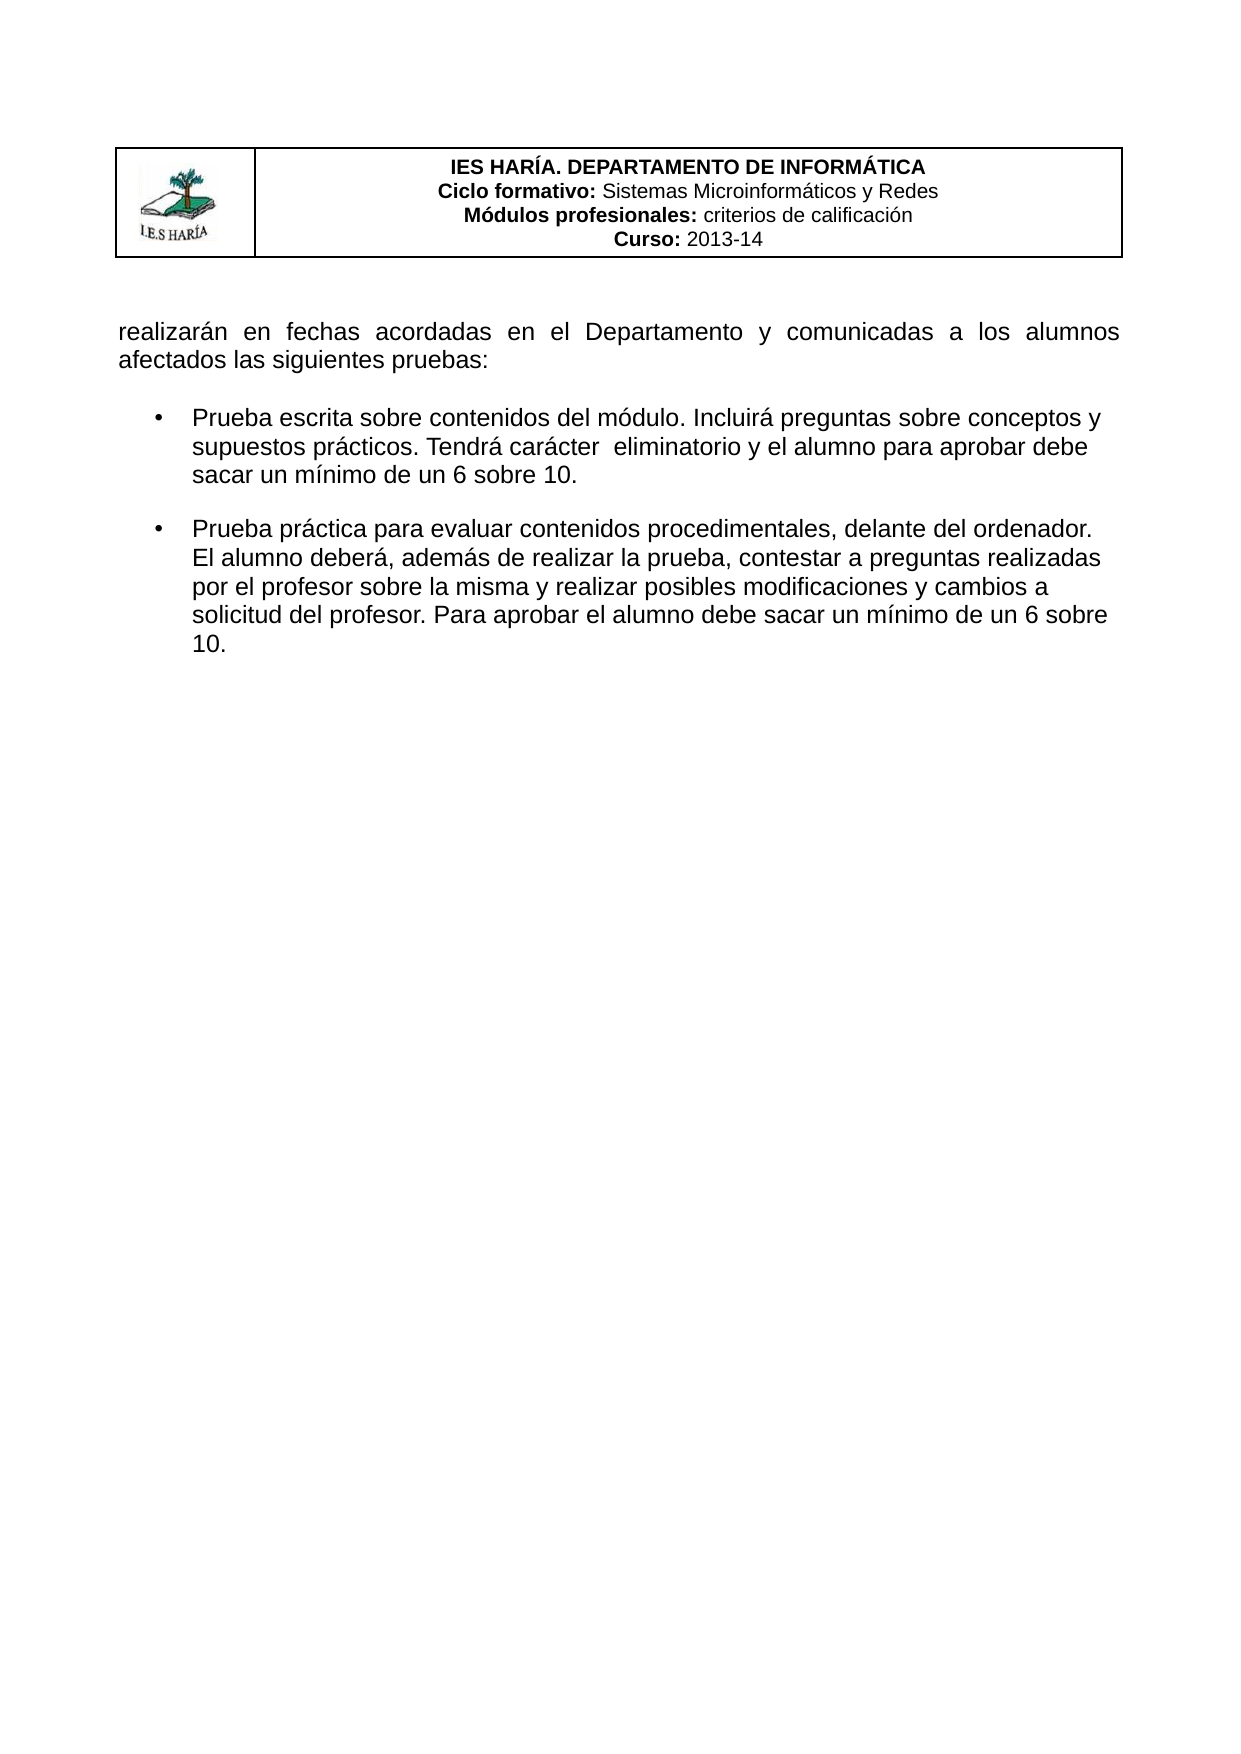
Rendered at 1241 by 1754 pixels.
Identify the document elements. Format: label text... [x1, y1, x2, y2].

list Prueba escrita sobre contenidos del módulo. Incluirá preguntas sobre conceptos y supuestos prácticos. Tendrá carácter eliminatorio y el alumno para aprobar debe sacar un mínimo de un 6 sobre 10. [154, 403, 1122, 489]
text realizarán en fechas acordadas en el Departamento y comunicadas a los alumnos afectados las siguientes pruebas: [118, 317, 1122, 374]
picture [138, 163, 218, 241]
list Prueba práctica para evaluar contenidos procedimentales, delante del ordenador. El alumno deberá, además de realizar la prueba, contestar a preguntas realizadas por el profesor sobre la misma y realizar posibles modificaciones y cambios a solicitud del profesor. Para aprobar el alumno debe sacar un mínimo de un 6 sobre 10. [154, 514, 1122, 658]
